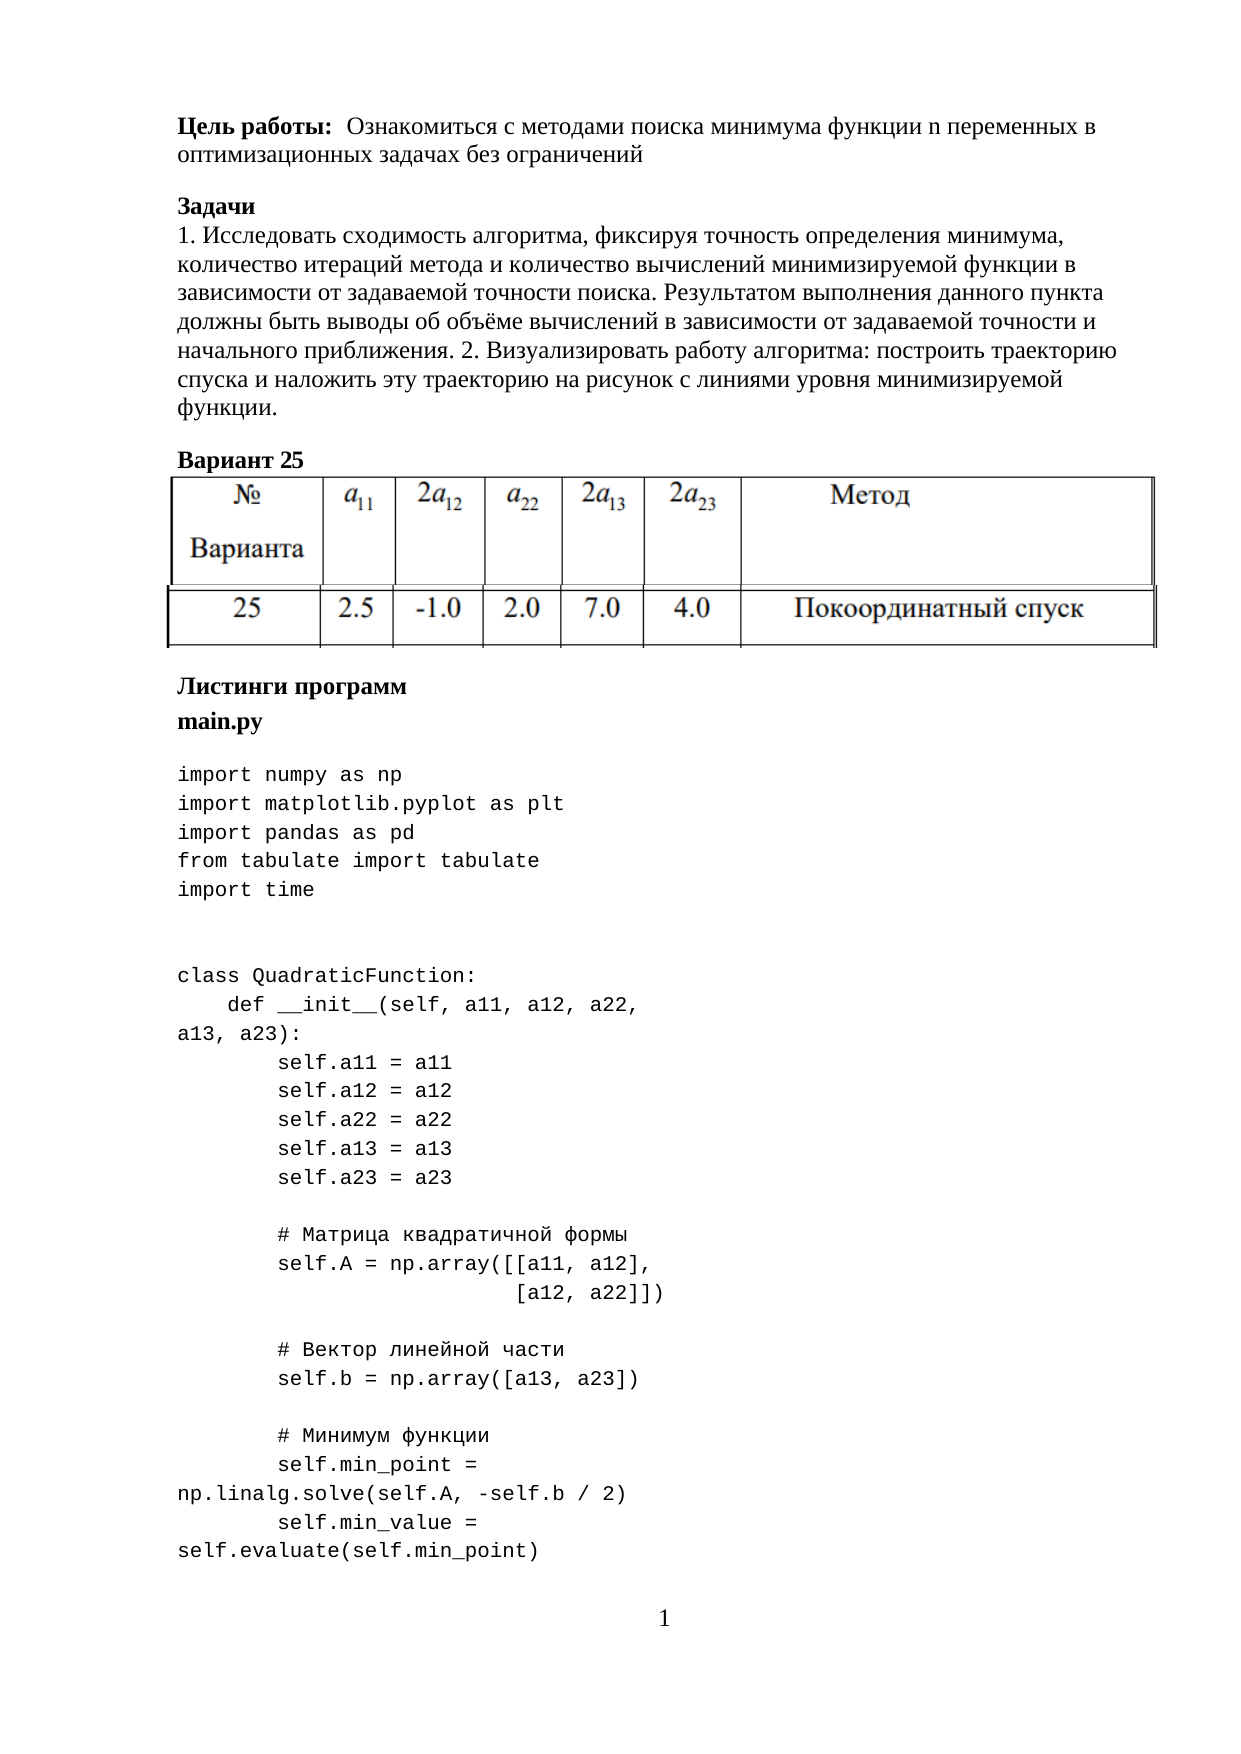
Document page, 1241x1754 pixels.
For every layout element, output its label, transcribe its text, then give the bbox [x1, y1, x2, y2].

text import numpy as np import matplotlib.pyplot as plt import pandas as pd from tabulate import tabulate import time class QuadraticFunction: def __init__(self, a11, a12, a22, a13, a23): self.a11 = a11 self.a12 = a12 self.a22 = a22 self.a13 = a13 self.a23 = a23 # Матрица квадратичной формы self.A = np.array([[a11, a12], [a12, a22]]) # Вектор линейной части self.b = np.array([a13, a23]) # Минимум функции self.min_point = np.linalg.solve(self.A, -self.b / 2) self.min_value = self.evaluate(self.min_point) [177, 764, 693, 1593]
subtitle Вариант 25 [177, 445, 1166, 474]
picture [162, 473, 1167, 648]
text Цель работы: Ознакомиться с методами поиска минимума функции n переменных в оптимизационных задачах без ограничений [177, 112, 1143, 167]
text 1. Исследовать сходимость алгоритма, фиксируя точность определения минимума, количество итераций метода и количество вычислений минимизируемой функции в зависимости от задаваемой точности поиска. Результатом выполнения данного пункта должны быть выводы об объёме вычислений в зависимости от задаваемой точности и начального приближения. 2. Визуализировать работу алгоритма: построить траекторию спуска и наложить эту траекторию на рисунок с линиями уровня минимизируемой функции. [177, 220, 1166, 421]
subtitle Листинги программ main.py [177, 671, 471, 735]
subtitle Задачи [177, 191, 1166, 220]
